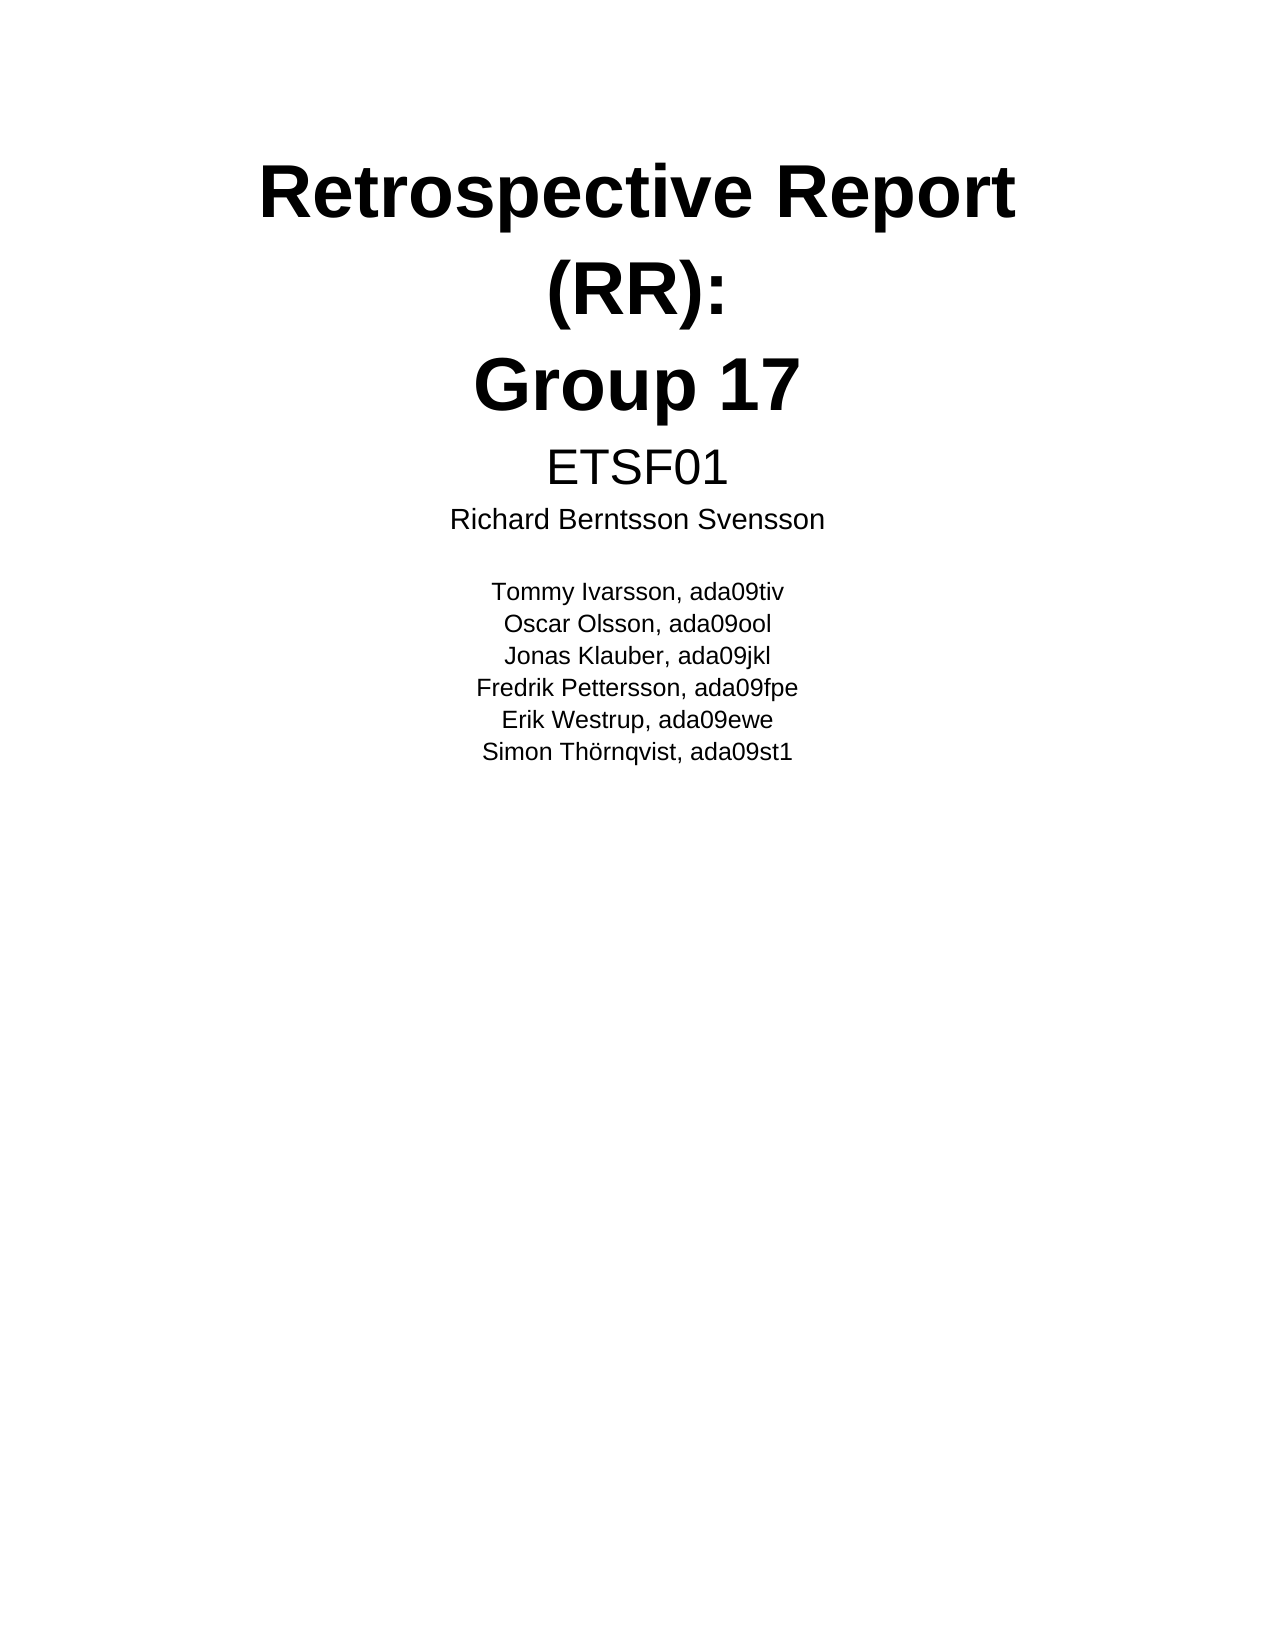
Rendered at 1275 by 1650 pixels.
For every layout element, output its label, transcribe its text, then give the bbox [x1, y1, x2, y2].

text Oscar Olsson, ada09ool [150, 610, 1125, 638]
text Fredrik Pettersson, ada09fpe [150, 674, 1125, 702]
text Tommy Ivarsson, ada09tiv [150, 578, 1125, 606]
text (RR): [150, 246, 1125, 330]
text Simon Thörnqvist, ada09st1 [150, 738, 1125, 766]
text Jonas Klauber, ada09jkl [150, 642, 1125, 670]
text Richard Berntsson Svensson [150, 503, 1125, 536]
text Retrospective Report [150, 150, 1125, 234]
text Erik Westrup, ada09ewe [150, 706, 1125, 734]
text ETSF01 [150, 439, 1125, 494]
text Group 17 [150, 342, 1125, 426]
